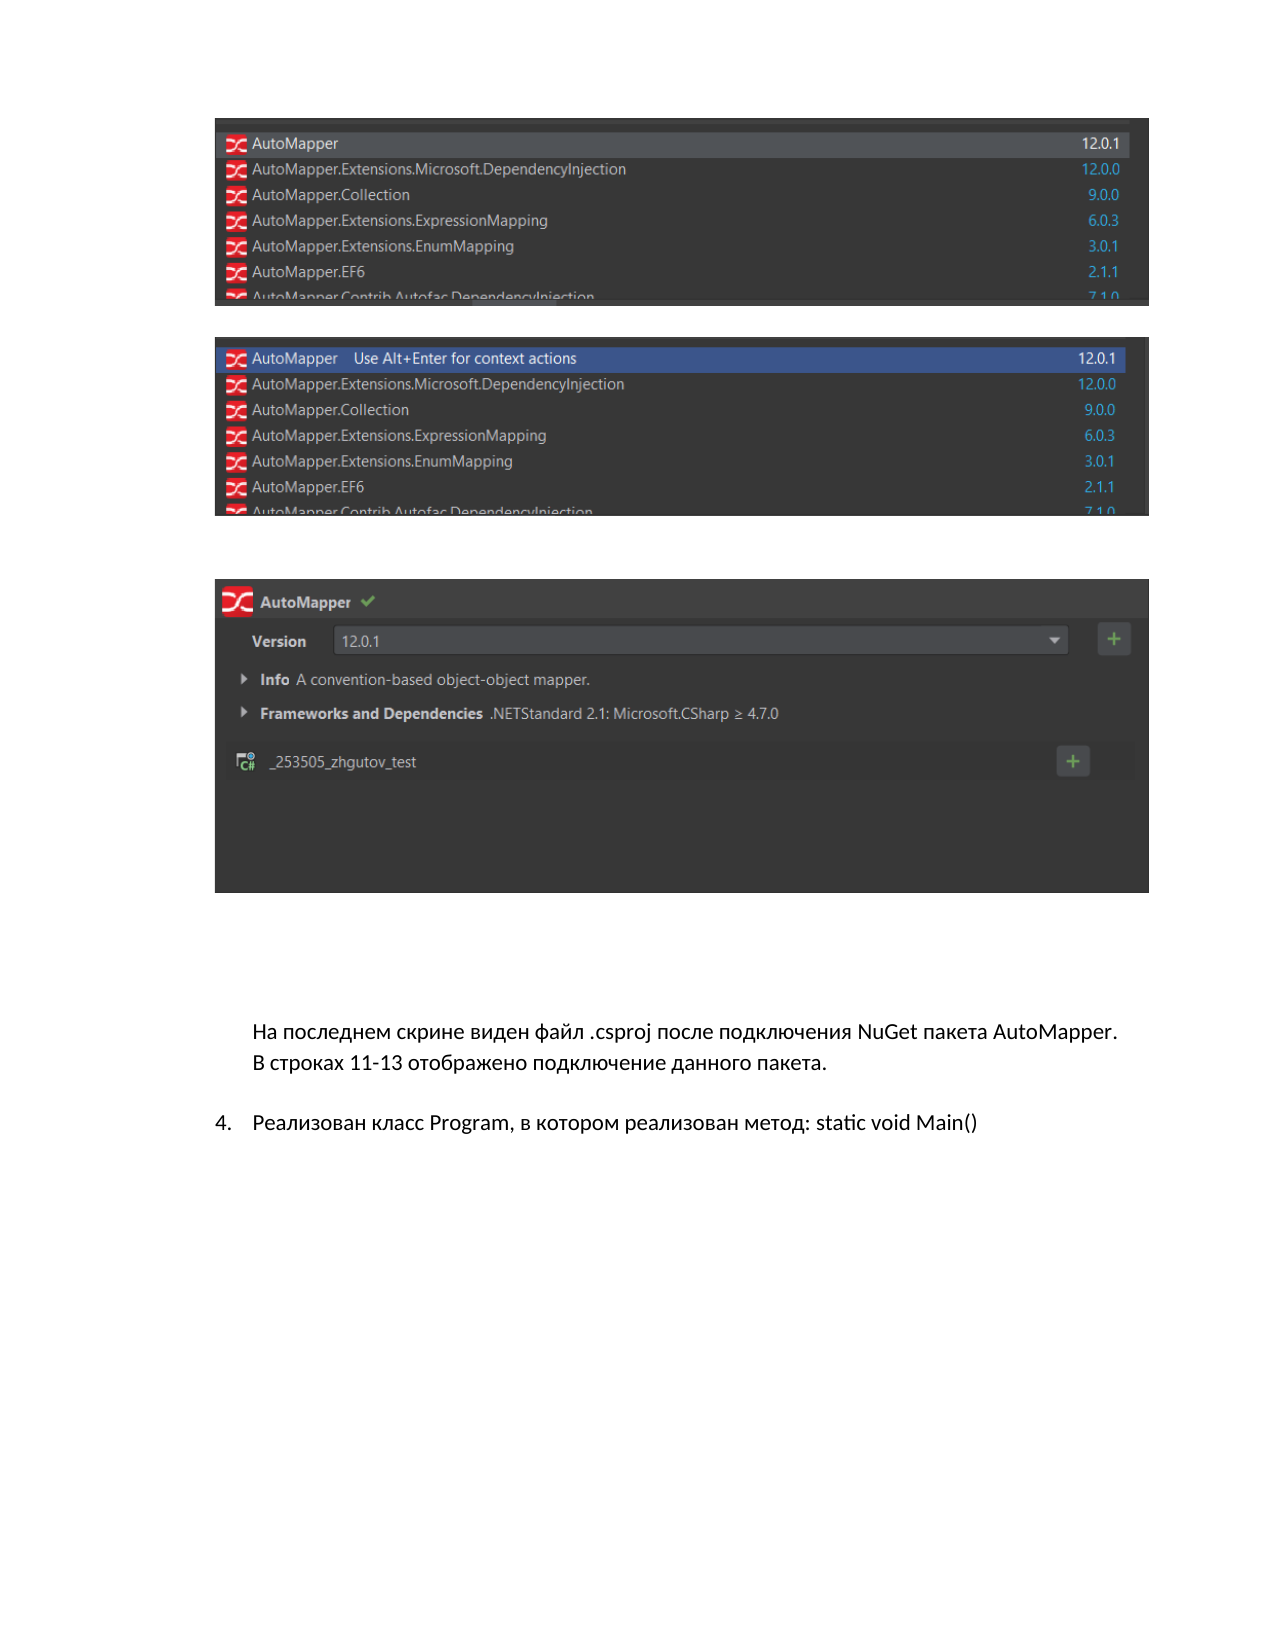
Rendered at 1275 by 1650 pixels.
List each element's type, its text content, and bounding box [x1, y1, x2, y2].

list Реализован класс Program, в котором реализован метод: static void Main() [215, 1108, 1186, 1136]
picture [214, 579, 1149, 893]
list В строках 11-13 отображено подключение данного пакета. [252, 1048, 1186, 1076]
list На последнем скрине виден файл .csproj после подключения NuGet пакета AutoMapper. [252, 1017, 1186, 1046]
picture [214, 337, 1149, 516]
picture [214, 118, 1149, 306]
